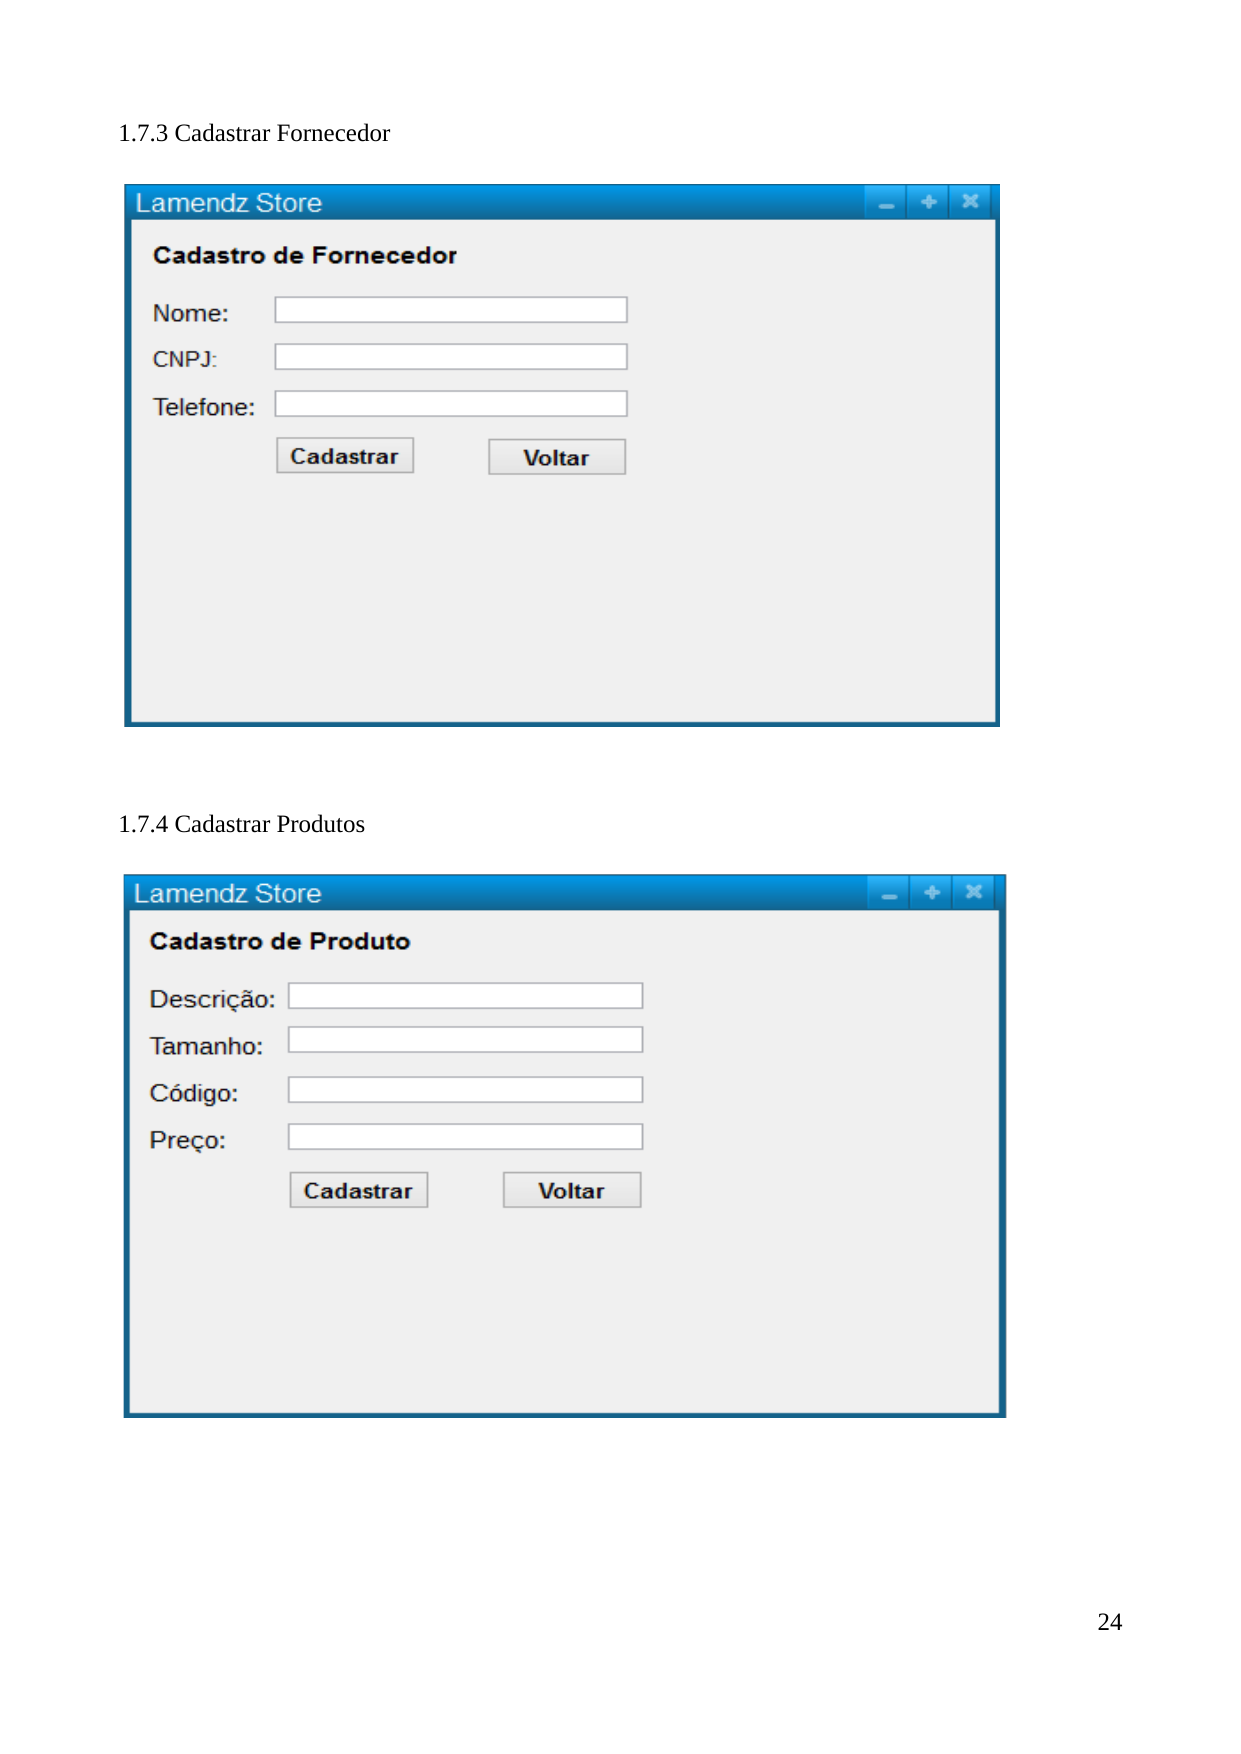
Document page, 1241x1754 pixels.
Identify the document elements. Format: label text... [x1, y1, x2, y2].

subtitle 1.7.3 Cadastrar Fornecedor [118, 118, 1122, 147]
picture [950, 184, 991, 208]
picture [123, 873, 1010, 1418]
picture [865, 184, 948, 208]
subtitle 1.7.4 Cadastrar Produtos [118, 809, 1122, 837]
picture [123, 184, 1000, 727]
